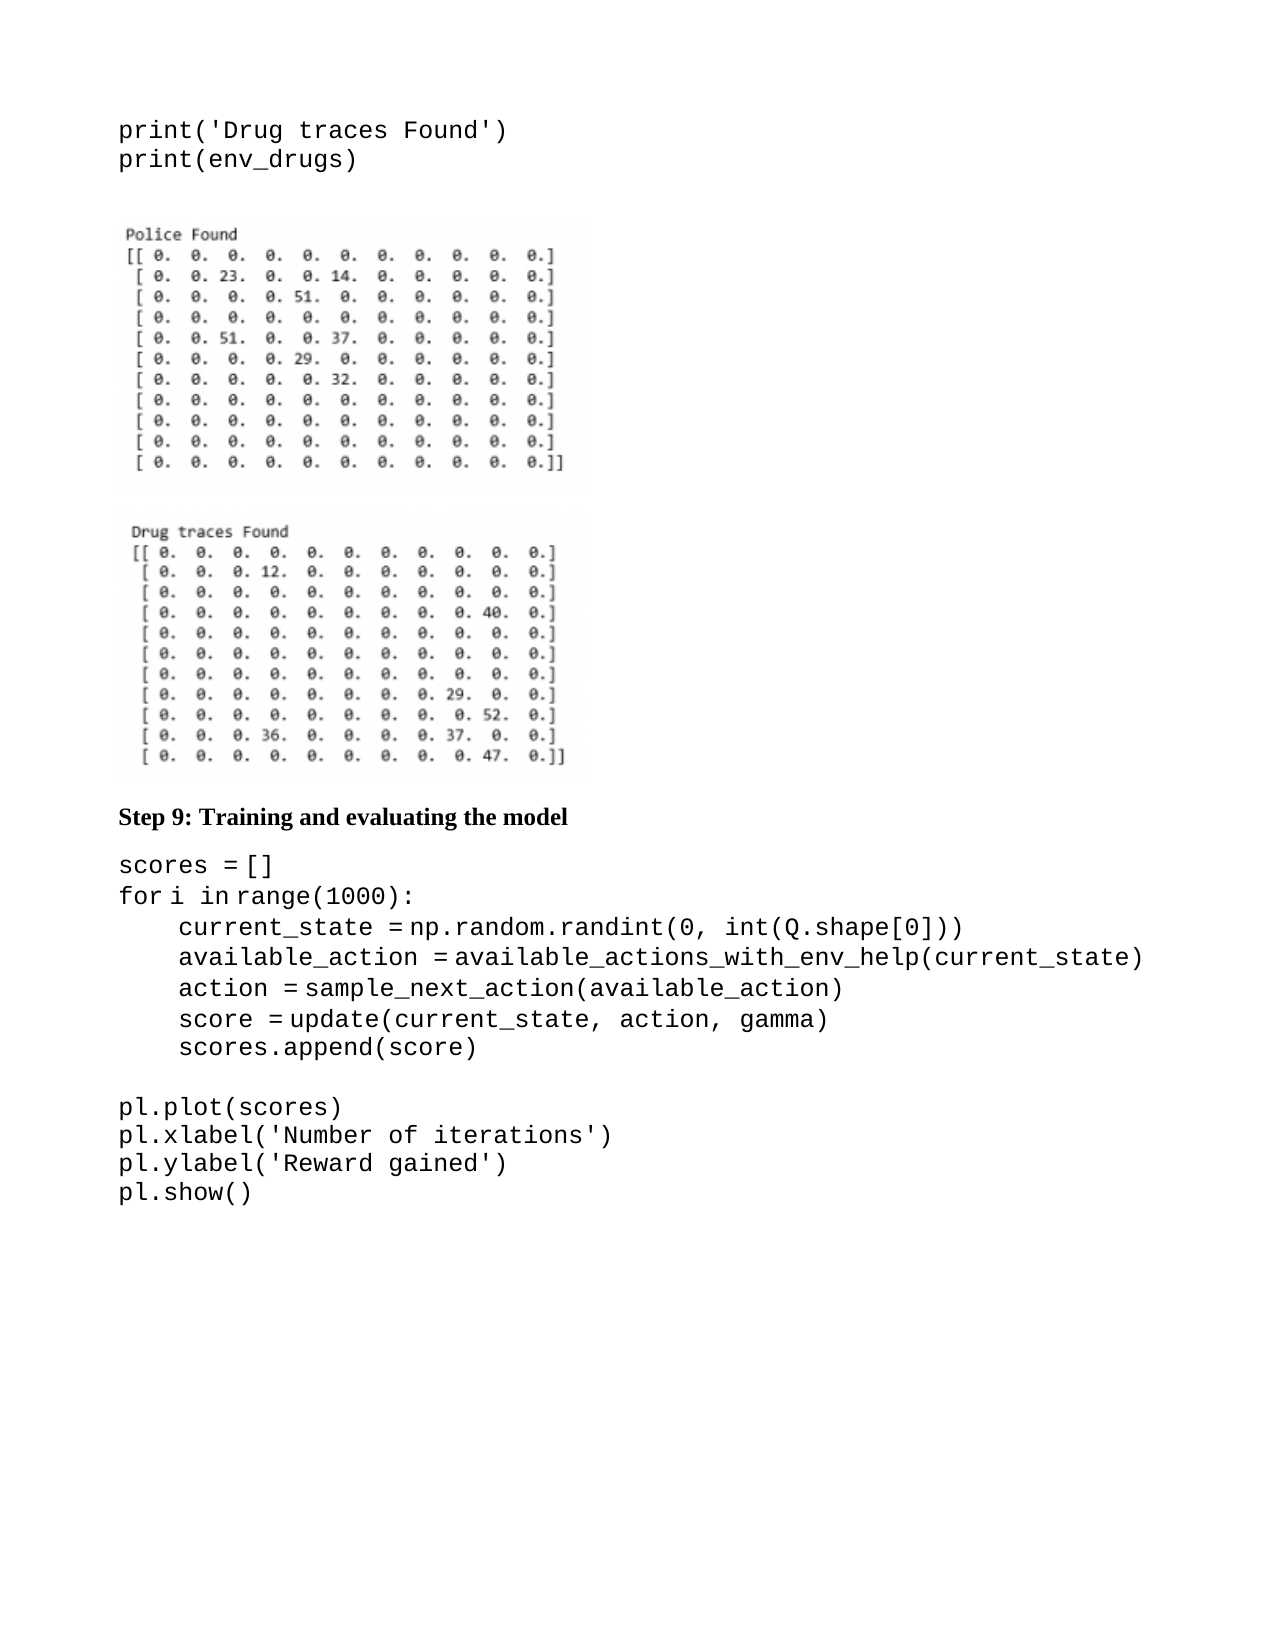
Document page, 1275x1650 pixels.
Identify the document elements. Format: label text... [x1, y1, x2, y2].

text Step 9: Training and evaluating the model [118, 802, 1157, 831]
table_header scores = [] for i in range(1000): current_state = np.random.randint(0, int(Q.shape[0])) available_action = available_actions_with_env_help(current_state) action = sample_next_action(available_action) score = update(current_state, action, gamma) scores.append(score) pl.plot(scores) pl.xlabel('Number of iterations') pl.ylabel('Reward gained') pl.show() [118, 850, 1157, 1207]
table_header print('Drug traces Found') print(env_drugs) [118, 118, 983, 175]
picture [118, 222, 587, 493]
picture [118, 511, 587, 784]
